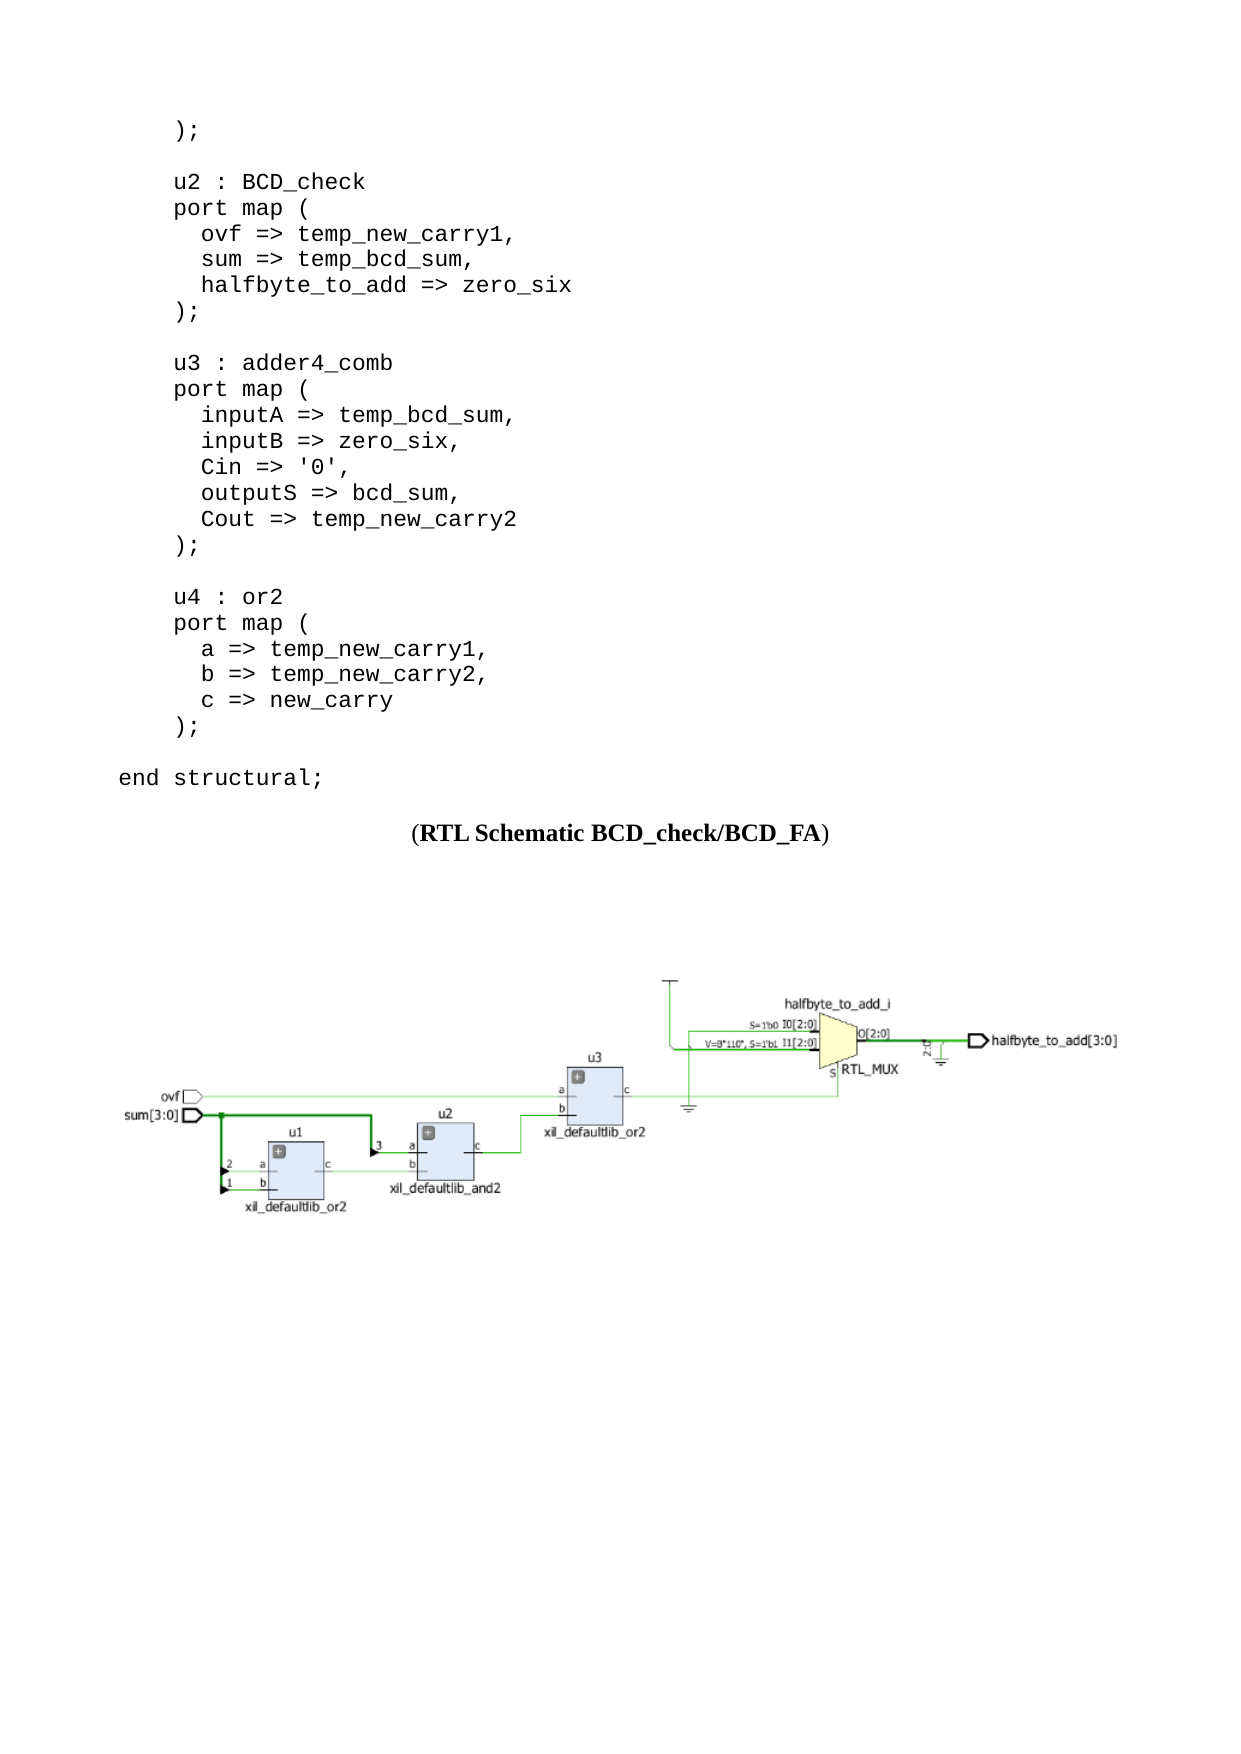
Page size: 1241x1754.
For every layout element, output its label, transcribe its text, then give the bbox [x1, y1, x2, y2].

text port map ( [118, 377, 1122, 403]
text port map ( [118, 611, 1122, 637]
text ); [118, 715, 1122, 741]
text u3 : adder4_comb [118, 352, 1122, 377]
text ); [118, 300, 1122, 326]
text ); [118, 118, 1122, 144]
text ); [118, 533, 1122, 559]
text b => temp_new_carry2, [118, 663, 1122, 689]
text outputS => bcd_sum, [118, 481, 1122, 507]
text Cout => temp_new_carry2 [118, 507, 1122, 533]
picture [118, 847, 1123, 1306]
text (RTL Schematic ΒCD_check/BCD_FA) [118, 818, 1122, 847]
text halfbyte_to_add => zero_six [118, 274, 1122, 300]
text Cin => '0', [118, 455, 1122, 481]
text inputA => temp_bcd_sum, [118, 403, 1122, 429]
text u2 : BCD_check [118, 170, 1122, 196]
text c => new_carry [118, 689, 1122, 715]
text end structural; [118, 767, 1122, 792]
text u4 : or2 [118, 585, 1122, 611]
text ovf => temp_new_carry1, [118, 222, 1122, 248]
text inputB => zero_six, [118, 429, 1122, 455]
text a => temp_new_carry1, [118, 637, 1122, 663]
text port map ( [118, 196, 1122, 222]
text sum => temp_bcd_sum, [118, 248, 1122, 274]
